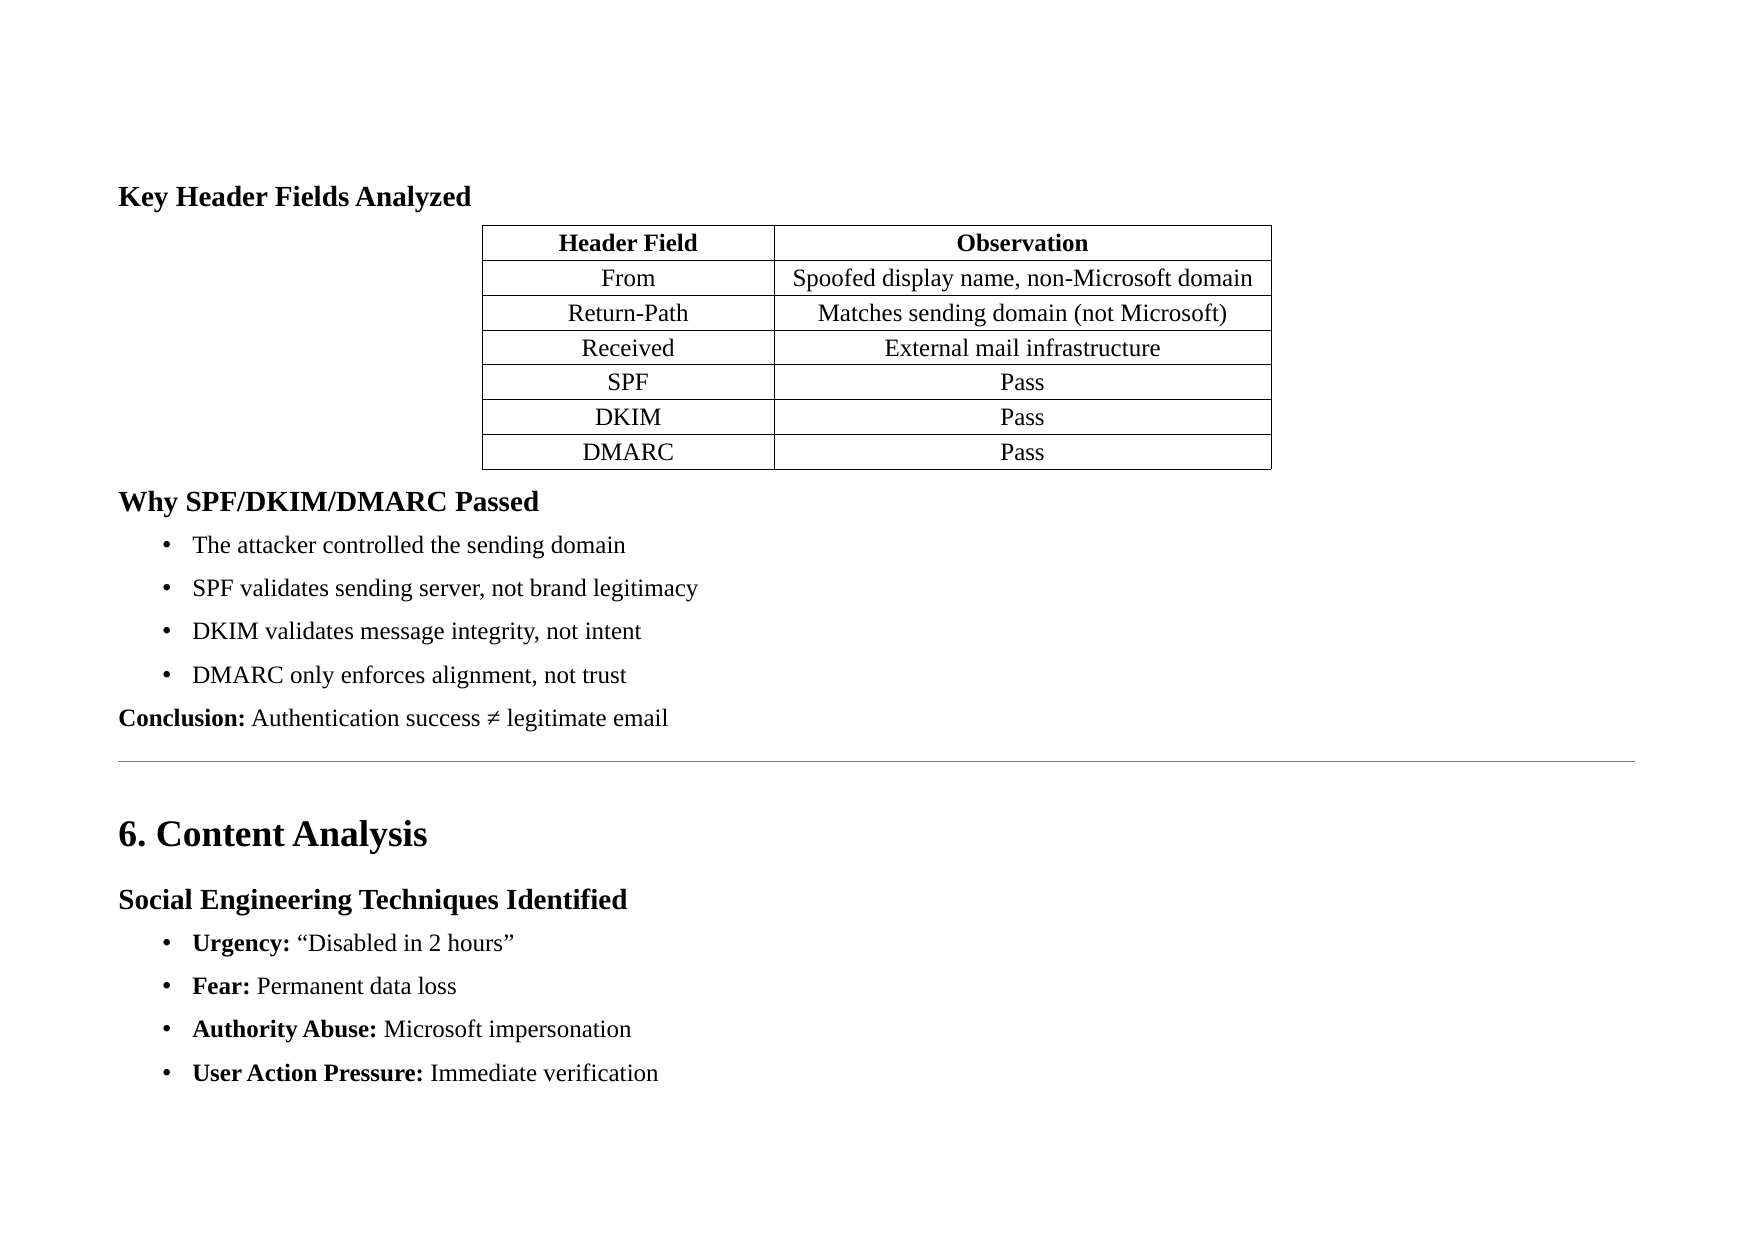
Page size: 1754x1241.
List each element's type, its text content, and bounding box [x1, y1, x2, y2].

text Conclusion: Authentication success ≠ legitimate email [118, 703, 1635, 732]
list DMARC only enforces alignment, not trust [162, 660, 1635, 688]
table_header Header Field [483, 226, 774, 260]
subtitle 6. Content Analysis [118, 812, 1635, 855]
table_cell SPF [483, 365, 774, 399]
table_cell From [483, 261, 774, 294]
table_cell Pass [775, 400, 1271, 434]
table_cell Spoofed display name, non‑Microsoft domain [775, 261, 1271, 294]
table_cell Return‑Path [483, 296, 774, 329]
list DKIM validates message integrity, not intent [162, 616, 1635, 645]
table_cell Pass [775, 365, 1271, 399]
table_cell Pass [775, 435, 1271, 469]
list SPF validates sending server, not brand legitimacy [162, 573, 1635, 602]
table_cell DKIM [483, 400, 774, 434]
table_cell Matches sending domain (not Microsoft) [775, 296, 1271, 329]
subtitle Why SPF/DKIM/DMARC Passed [118, 484, 1635, 517]
list Fear: Permanent data loss [162, 971, 1635, 1000]
subtitle Key Header Fields Analyzed [118, 179, 1635, 212]
table_cell External mail infrastructure [775, 331, 1271, 364]
table_cell DMARC [483, 435, 774, 469]
subtitle Social Engineering Techniques Identified [118, 882, 1635, 915]
table_header Observation [775, 226, 1271, 260]
table_cell Received [483, 331, 774, 364]
list Urgency: “Disabled in 2 hours” [162, 928, 1635, 957]
list Authority Abuse: Microsoft impersonation [162, 1014, 1635, 1043]
list The attacker controlled the sending domain [162, 530, 1635, 558]
list User Action Pressure: Immediate verification [162, 1058, 1635, 1087]
